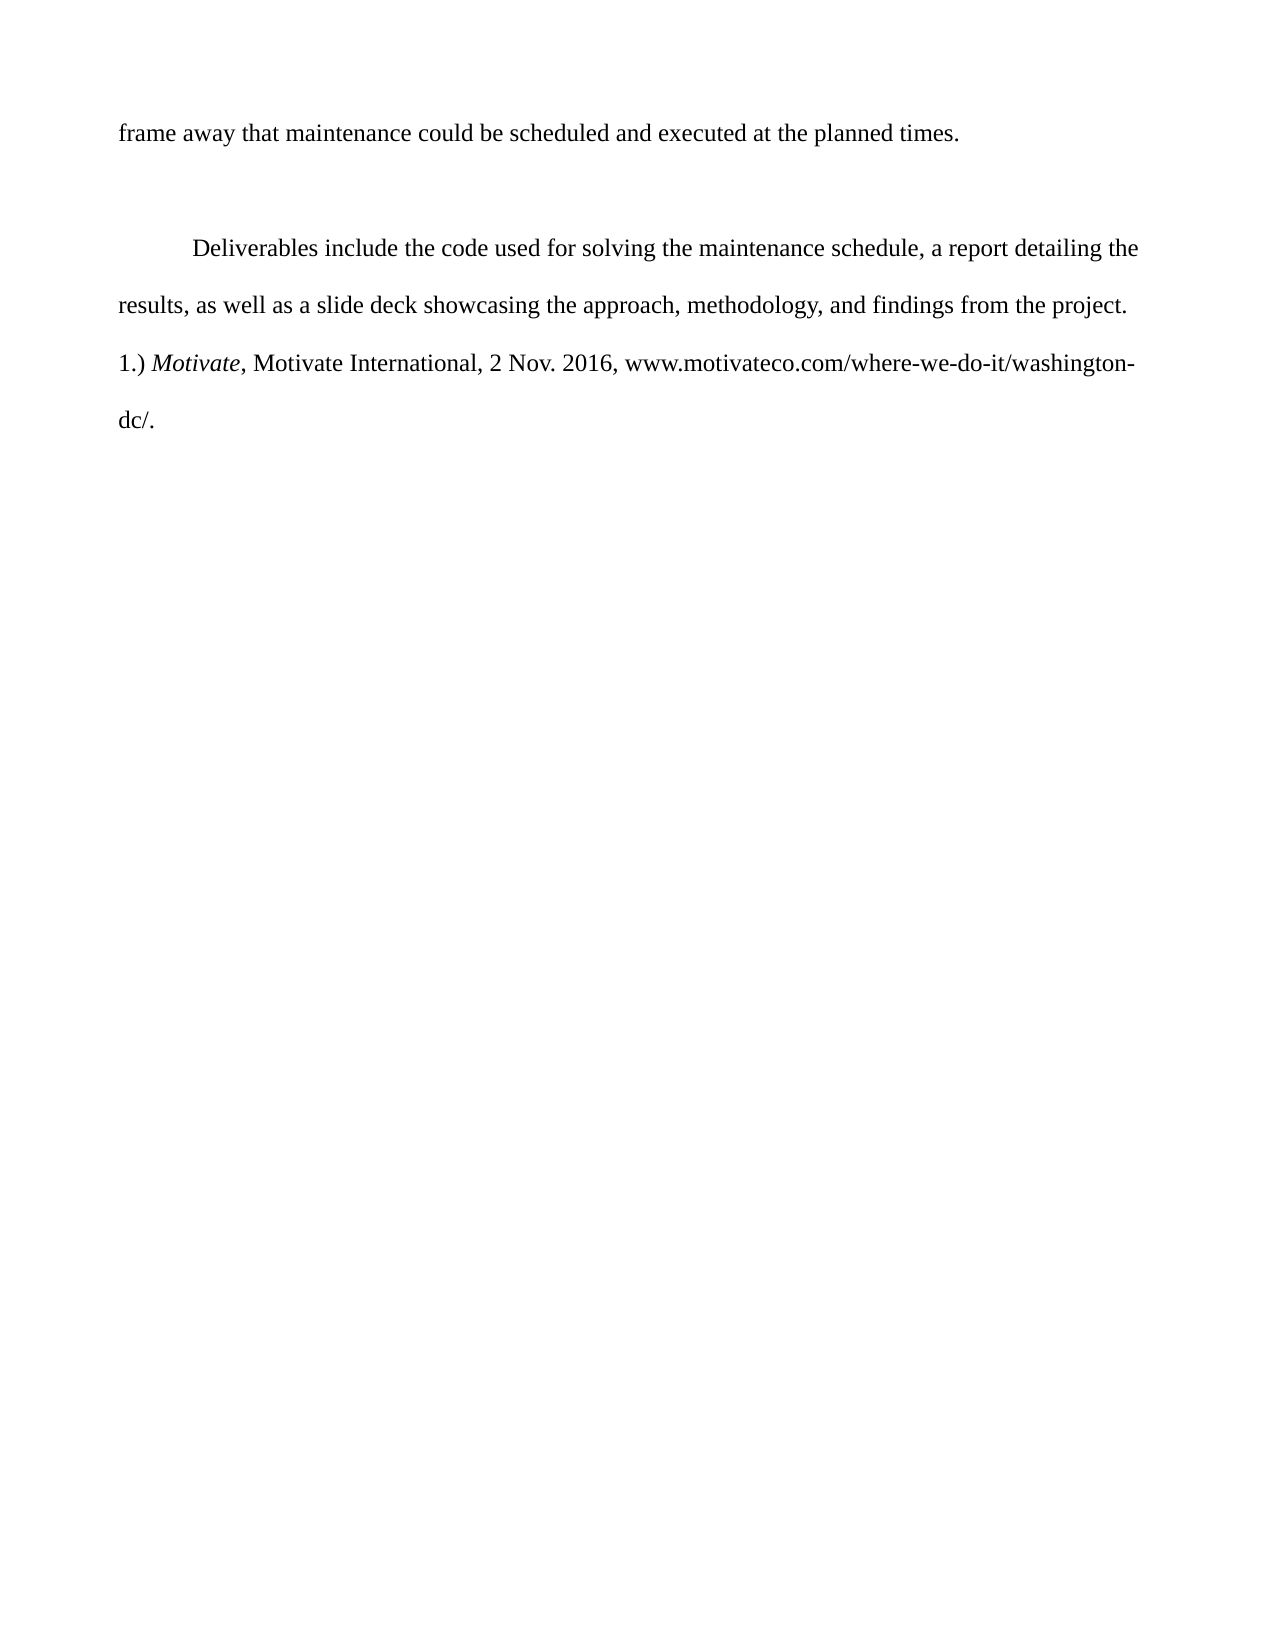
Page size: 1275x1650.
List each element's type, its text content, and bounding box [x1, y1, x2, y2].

text 1.) Motivate, Motivate International, 2 Nov. 2016, www.motivateco.com/where-we-do-it/washington-dc/. [118, 348, 1157, 434]
text frame away that maintenance could be scheduled and executed at the planned times. [118, 118, 1157, 147]
text Deliverables include the code used for solving the maintenance schedule, a report detailing the results, as well as a slide deck showcasing the approach, methodology, and findings from the project. [118, 233, 1157, 319]
